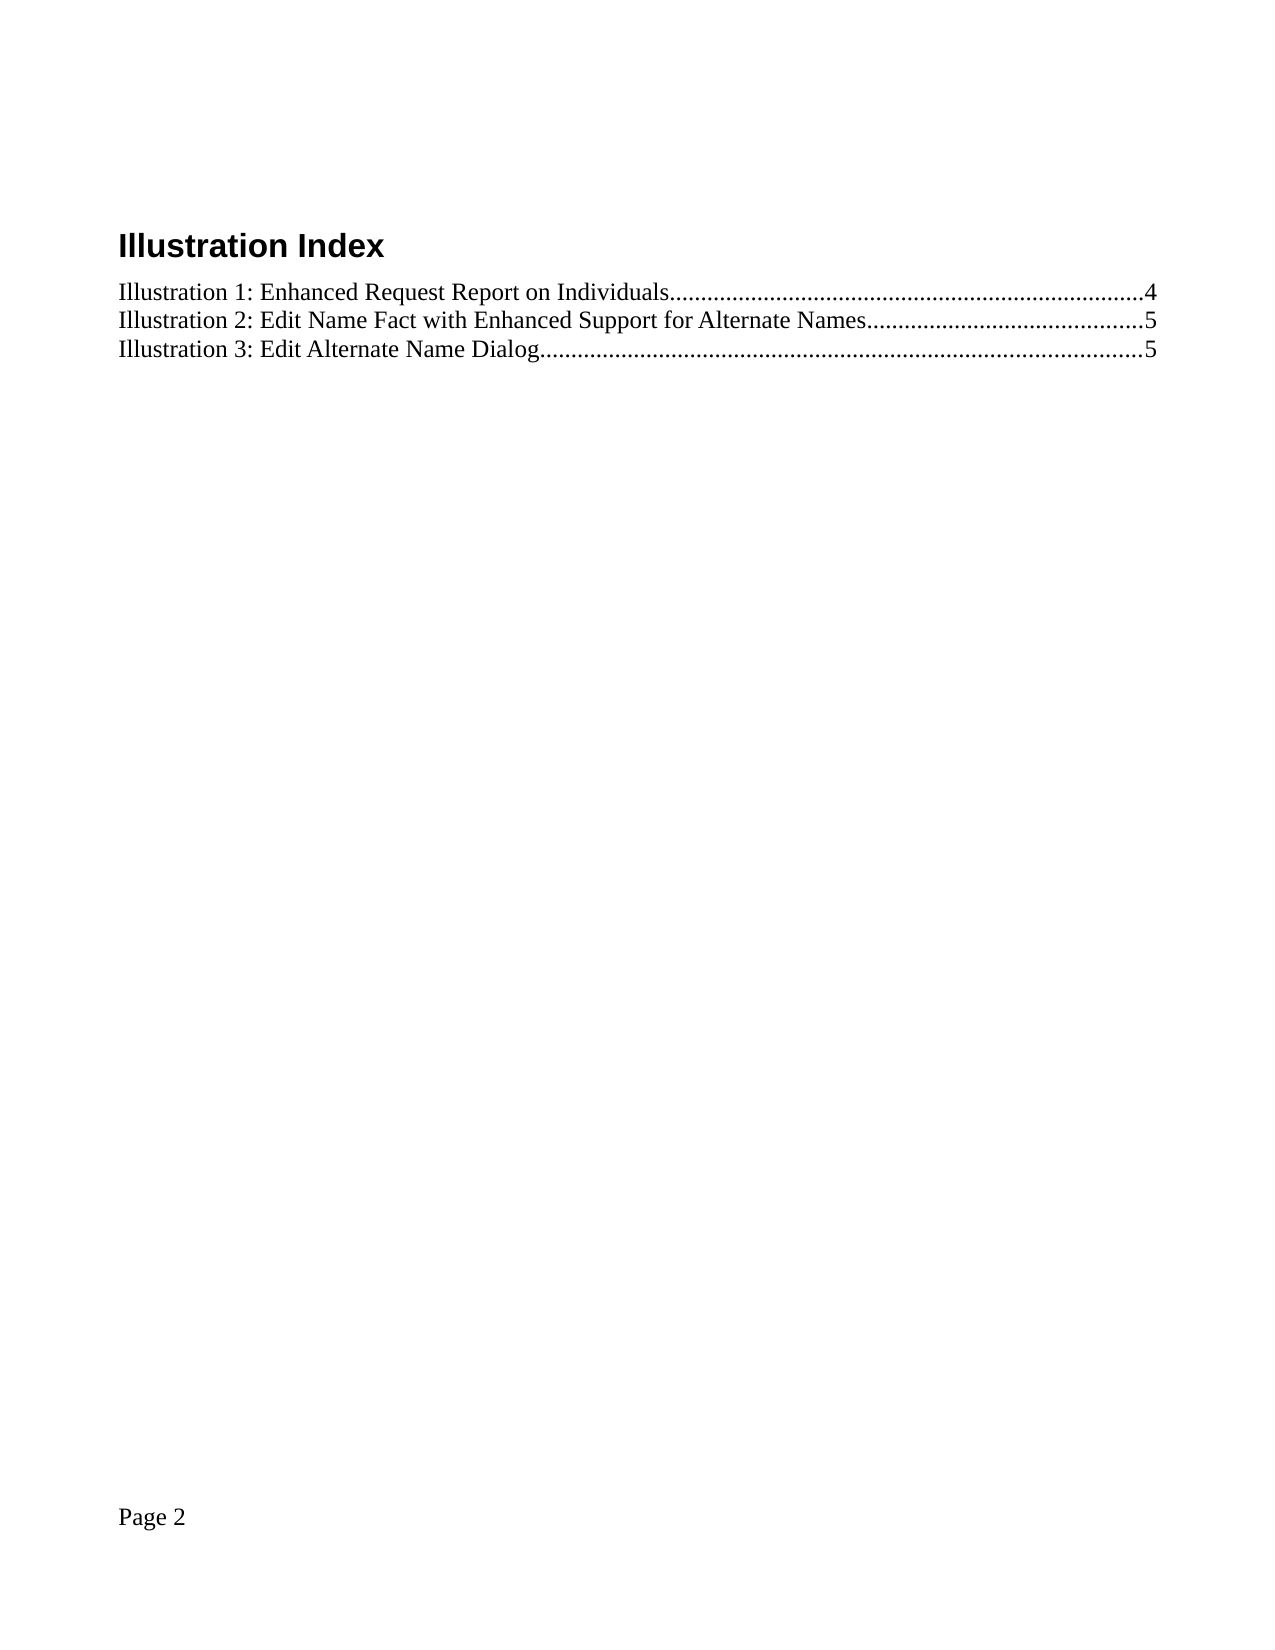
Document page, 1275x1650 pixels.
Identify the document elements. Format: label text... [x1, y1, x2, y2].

text Illustration 3: Edit Alternate Name Dialog 5 [118, 334, 1157, 363]
subtitle Illustration Index [118, 226, 1157, 264]
text Illustration 2: Edit Name Fact with Enhanced Support for Alternate Names 5 [118, 305, 1157, 334]
text Illustration 1: Enhanced Request Report on Individuals 4 [118, 277, 1157, 305]
